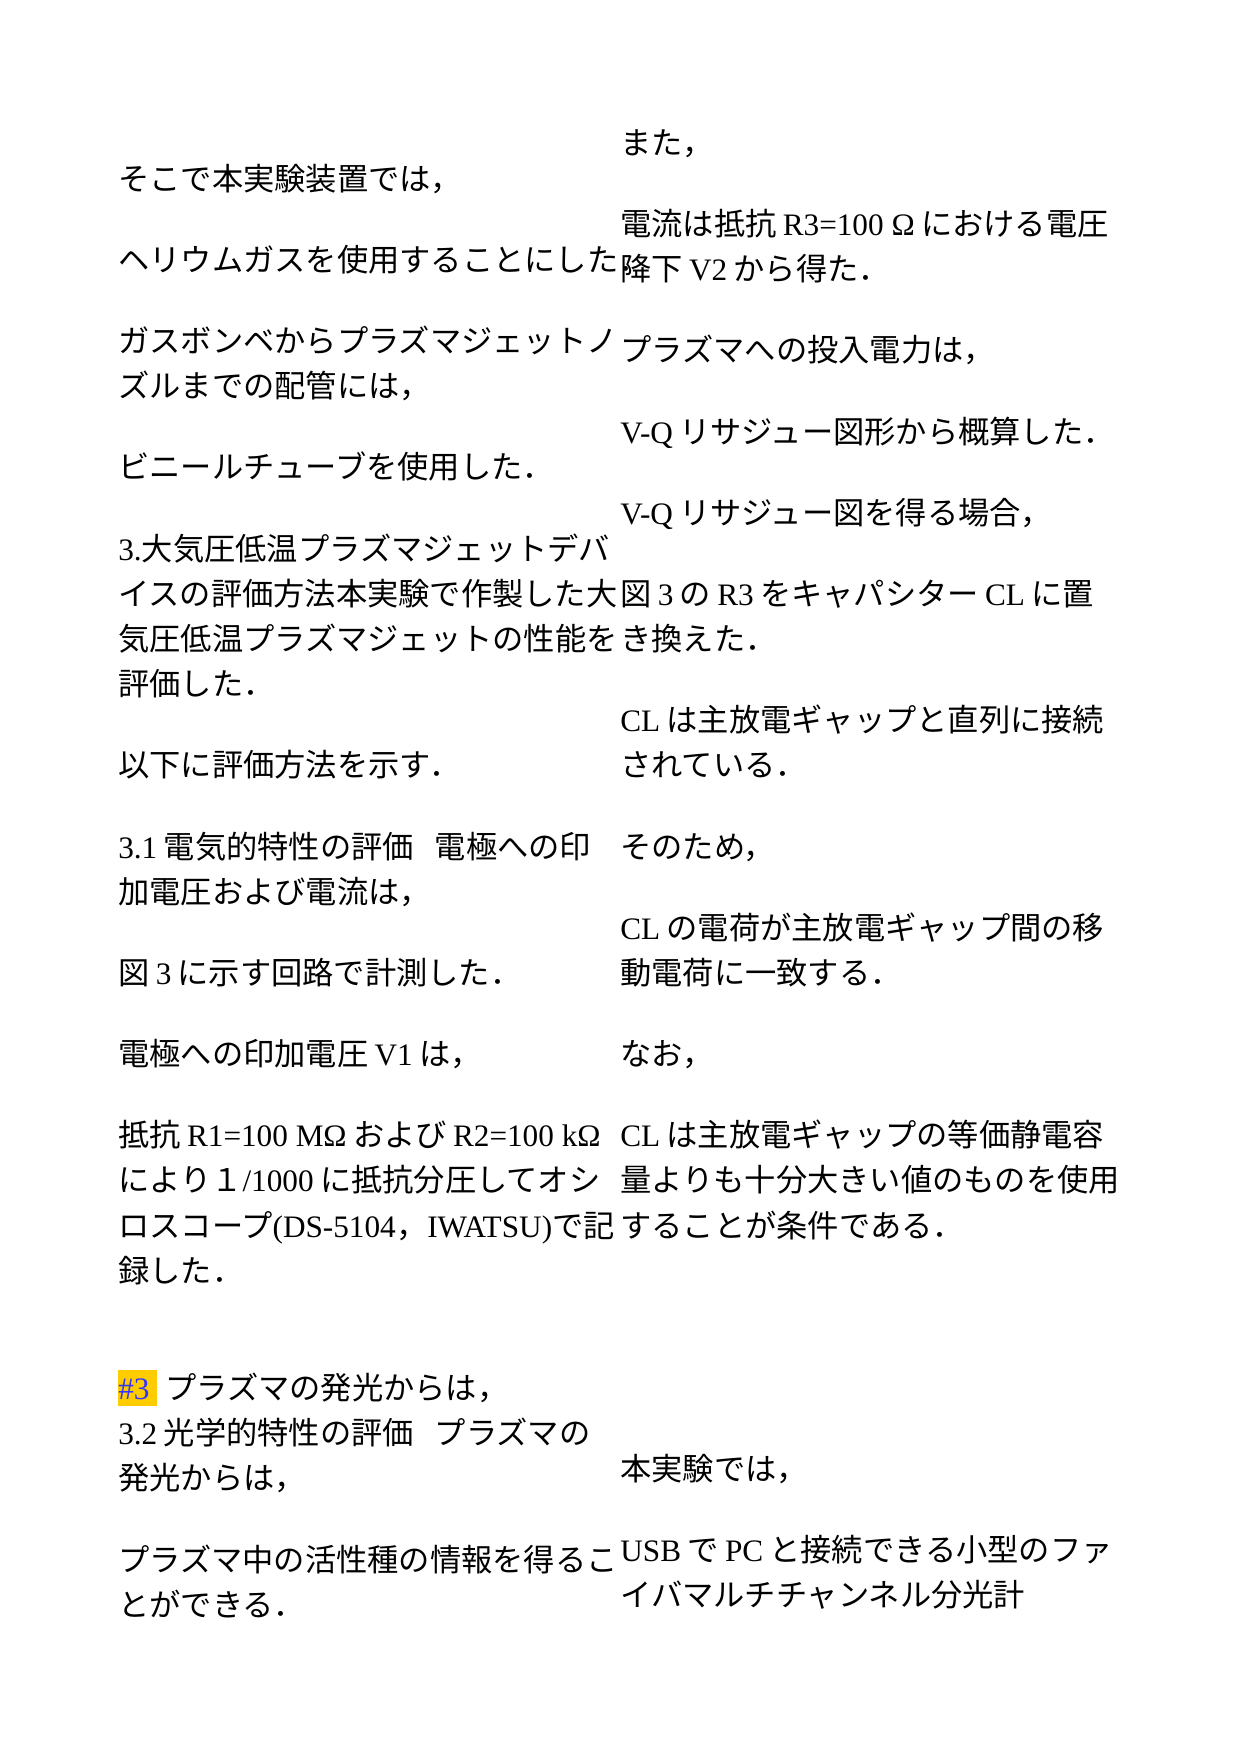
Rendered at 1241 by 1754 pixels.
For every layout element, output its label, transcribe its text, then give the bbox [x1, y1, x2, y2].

text ヘリウムガスを使用することにした． [118, 235, 620, 280]
text 電極への印加電圧V1は， [118, 1029, 620, 1074]
text USBでPCと接続できる小型のファイバマルチチャンネル分光計 [620, 1525, 1122, 1616]
text 図3に示す回路で計測した． [118, 948, 620, 993]
text V-Qリサジュー図を得る場合， [620, 488, 1122, 533]
text また， [620, 118, 1122, 163]
text CLの電荷が主放電ギャップ間の移動電荷に一致する． [620, 903, 1122, 993]
text なお， [620, 1029, 1122, 1074]
text #3 プラズマの発光からは， [118, 1363, 1122, 1408]
text 抵抗R1=100 MΩおよびR2=100 kΩにより１/1000に抵抗分圧してオシロスコープ(DS-5104，IWATSU)で記録した． [118, 1110, 620, 1291]
text ビニールチューブを使用した． [118, 443, 620, 488]
text 3.2光学的特性の評価 プラズマの発光からは， [118, 1408, 620, 1499]
text 3.大気圧低温プラズマジェットデバイスの評価方法本実験で作製した大気圧低温プラズマジェットの性能を評価した． [118, 524, 620, 705]
text 本実験では， [620, 1444, 1122, 1489]
text そのため， [620, 822, 1122, 867]
text 図3のR3をキャパシターCLに置き換えた． [620, 569, 1122, 659]
text ガスボンベからプラズマジェットノズルまでの配管には， [118, 316, 620, 407]
text 以下に評価方法を示す． [118, 741, 620, 786]
text CLは主放電ギャップと直列に接続されている． [620, 695, 1122, 786]
text プラズマ中の活性種の情報を得ることができる． [118, 1535, 620, 1625]
text V-Qリサジュー図形から概算した． [620, 407, 1122, 452]
text そこで本実験装置では， [118, 154, 620, 199]
text 電流は抵抗R3=100 Ωにおける電圧降下V2から得た． [620, 199, 1122, 290]
text プラズマへの投入電力は， [620, 326, 1122, 371]
text CLは主放電ギャップの等価静電容量よりも十分大きい値のものを使用することが条件である． [620, 1110, 1122, 1246]
text 3.1電気的特性の評価 電極への印加電圧および電流は， [118, 822, 620, 912]
